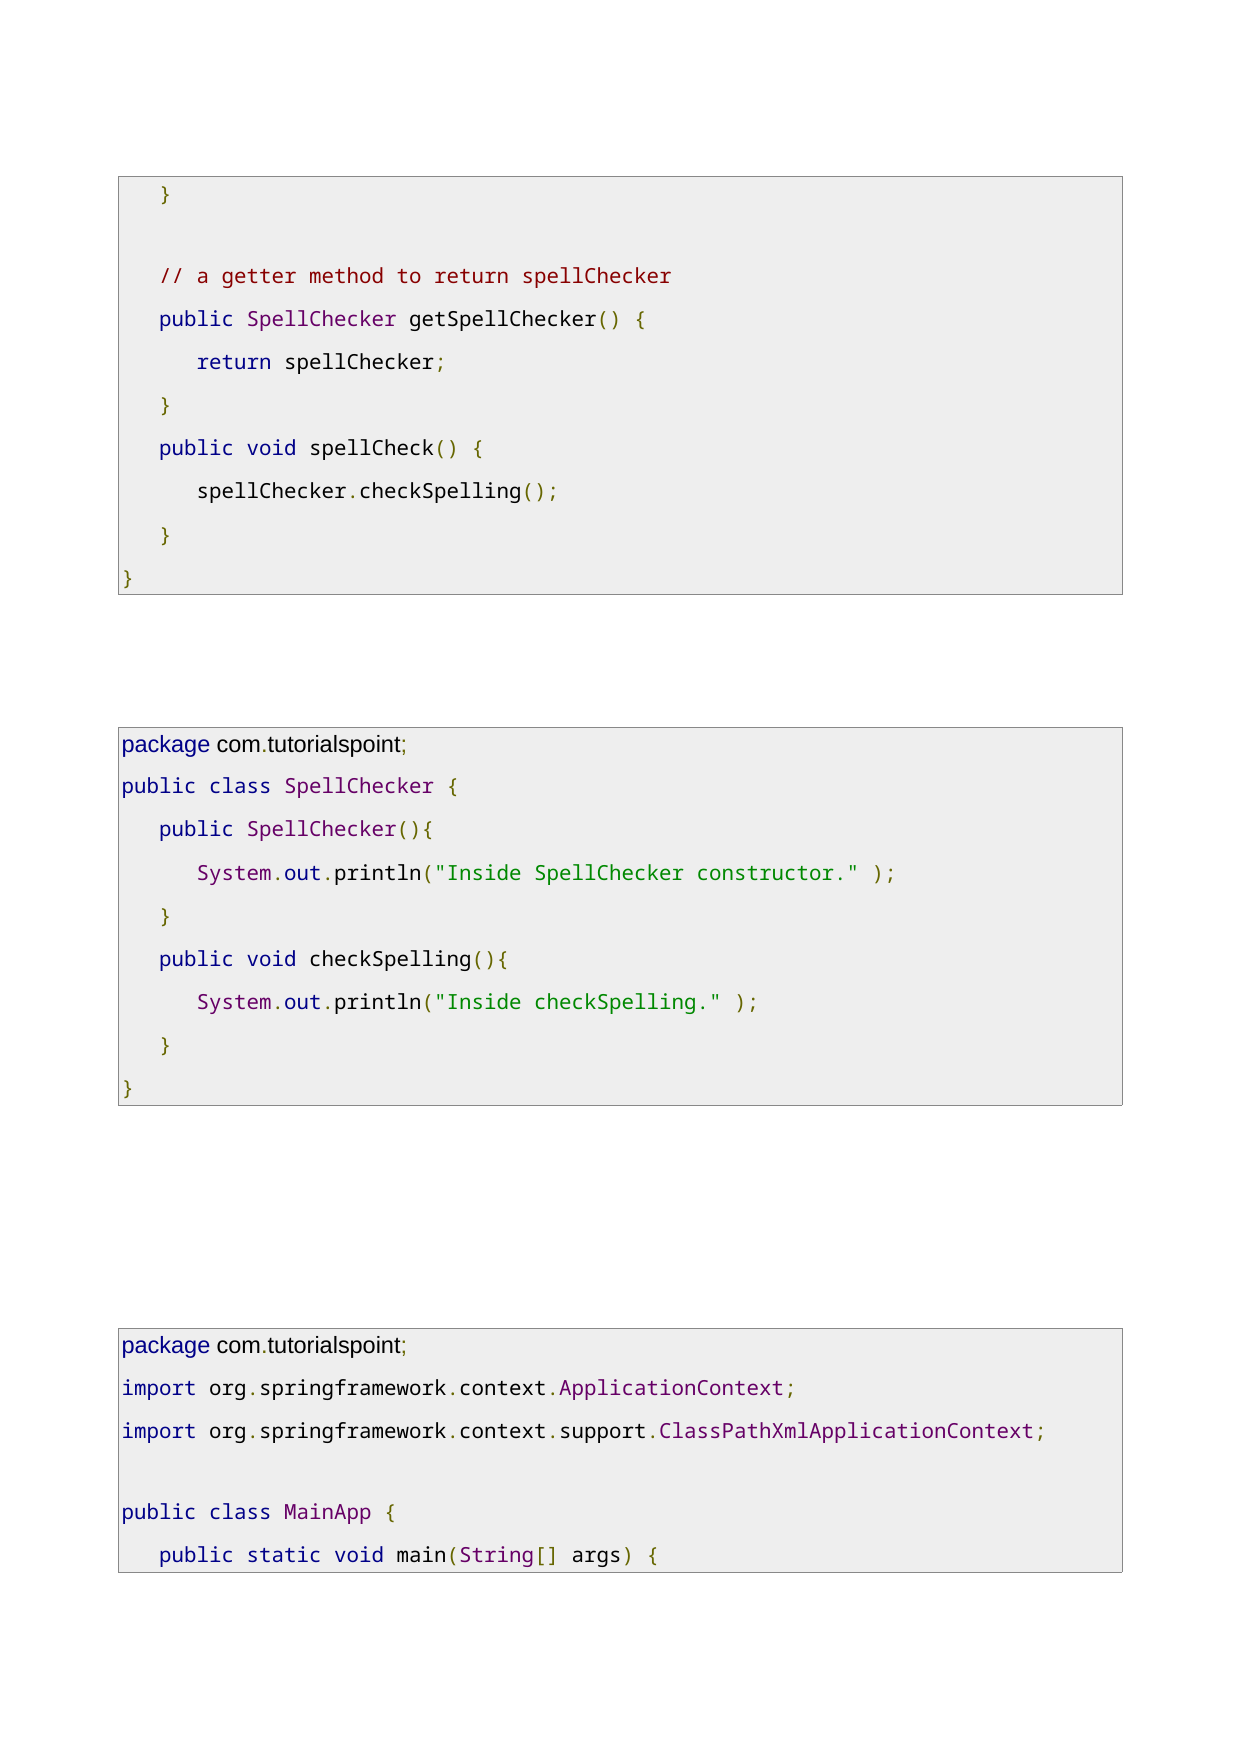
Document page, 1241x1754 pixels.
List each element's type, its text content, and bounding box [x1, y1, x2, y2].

text } [119, 559, 1122, 594]
text public SpellChecker getSpellChecker() { [119, 301, 1122, 333]
text // a getter method to return spellChecker [119, 258, 1122, 289]
text import org.springframework.context.support.ClassPathXmlApplicationContext; [119, 1412, 1122, 1444]
text public class MainApp { [119, 1494, 1122, 1525]
text } [119, 387, 1122, 419]
text public SpellChecker(){ [119, 811, 1122, 843]
text public class SpellChecker { [119, 768, 1122, 800]
text public void spellCheck() { [119, 430, 1122, 462]
text import org.springframework.context.ApplicationContext; [119, 1369, 1122, 1401]
text package com.tutorialspoint; [119, 1329, 1122, 1358]
text System.out.println("Inside SpellChecker constructor." ); [119, 854, 1122, 886]
text } [119, 516, 1122, 548]
text return spellChecker; [119, 344, 1122, 376]
text } [119, 177, 1122, 208]
text } [119, 1027, 1122, 1059]
text } [119, 897, 1122, 929]
text System.out.println("Inside checkSpelling." ); [119, 984, 1122, 1016]
text package com.tutorialspoint; [119, 728, 1122, 757]
text public static void main(String[] args) { [119, 1537, 1122, 1572]
text } [119, 1070, 1122, 1105]
text public void checkSpelling(){ [119, 941, 1122, 972]
text spellChecker.checkSpelling(); [119, 473, 1122, 505]
